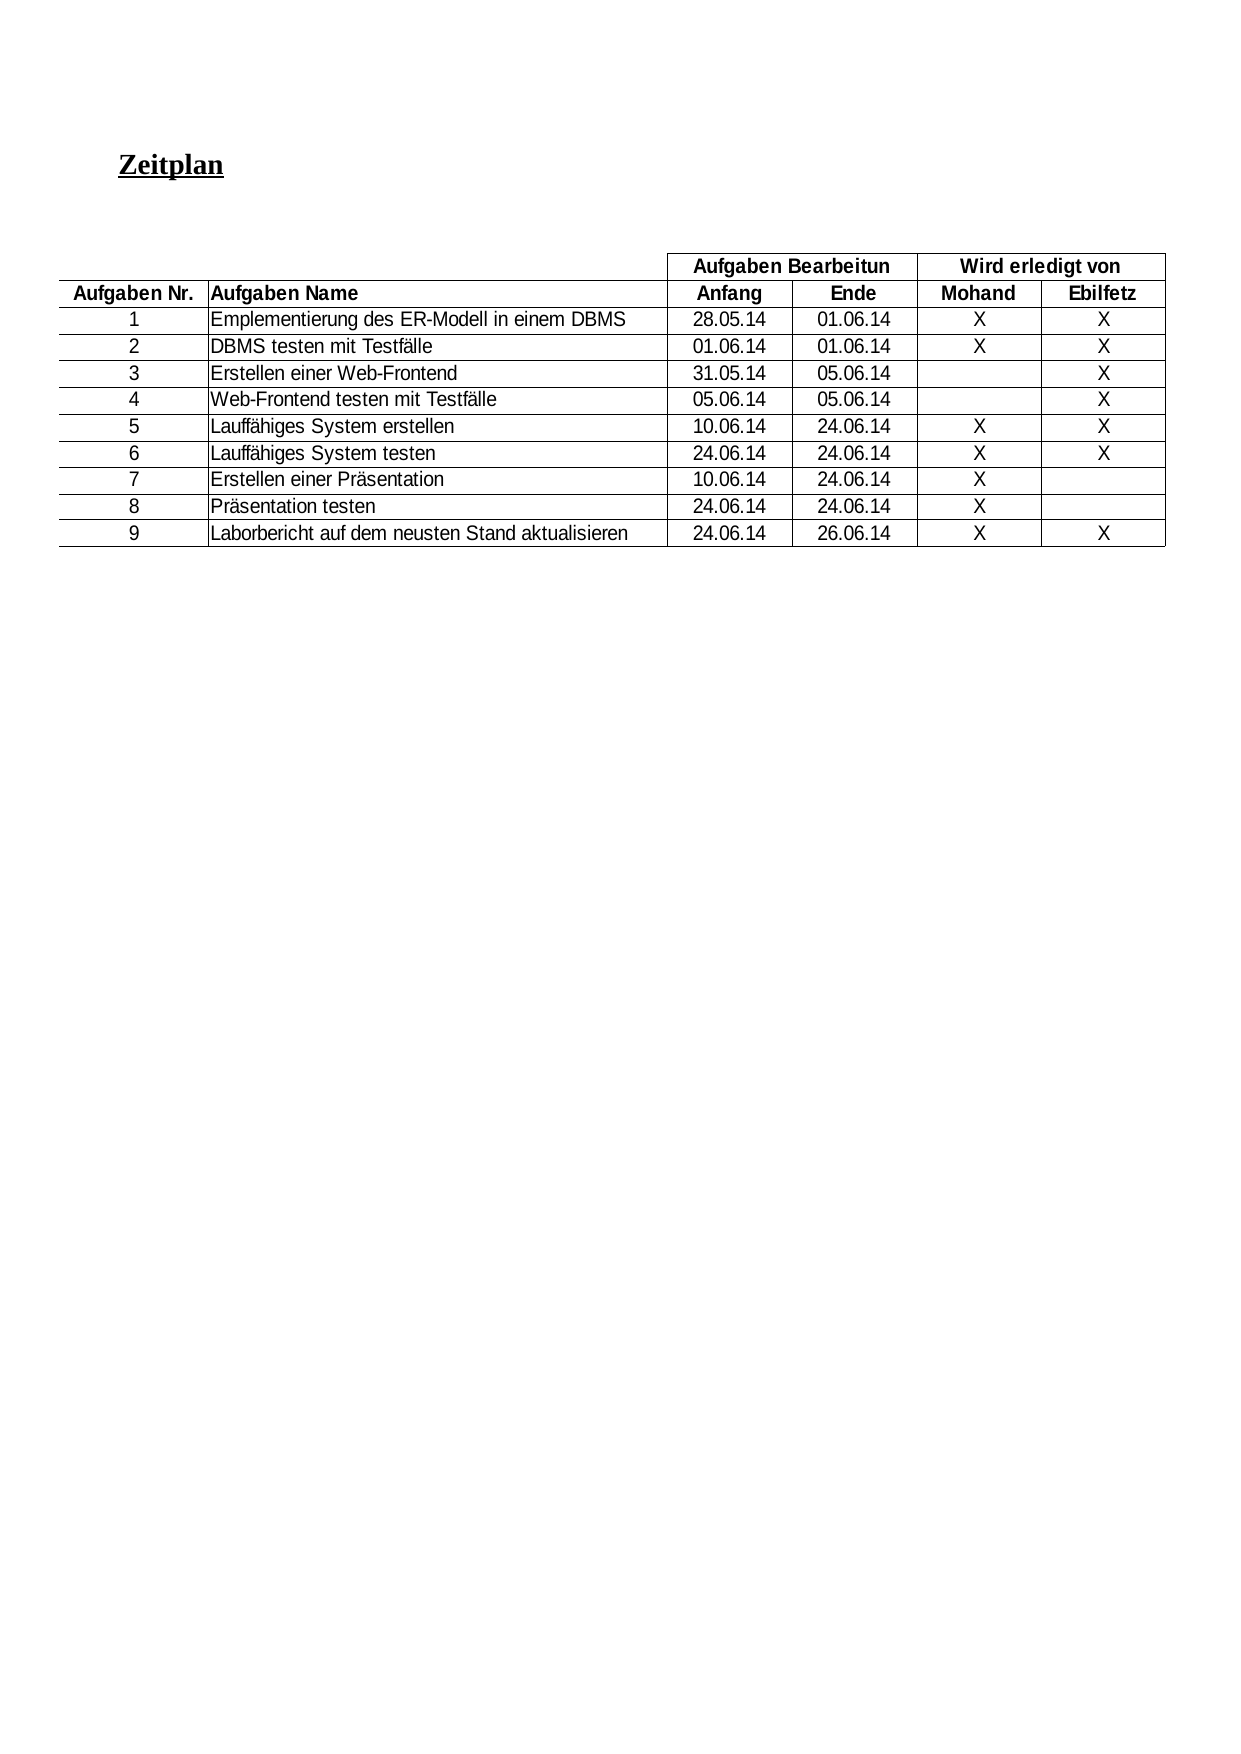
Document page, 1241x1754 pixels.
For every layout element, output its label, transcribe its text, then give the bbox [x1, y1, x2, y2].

text Zeitplan [118, 147, 1122, 180]
